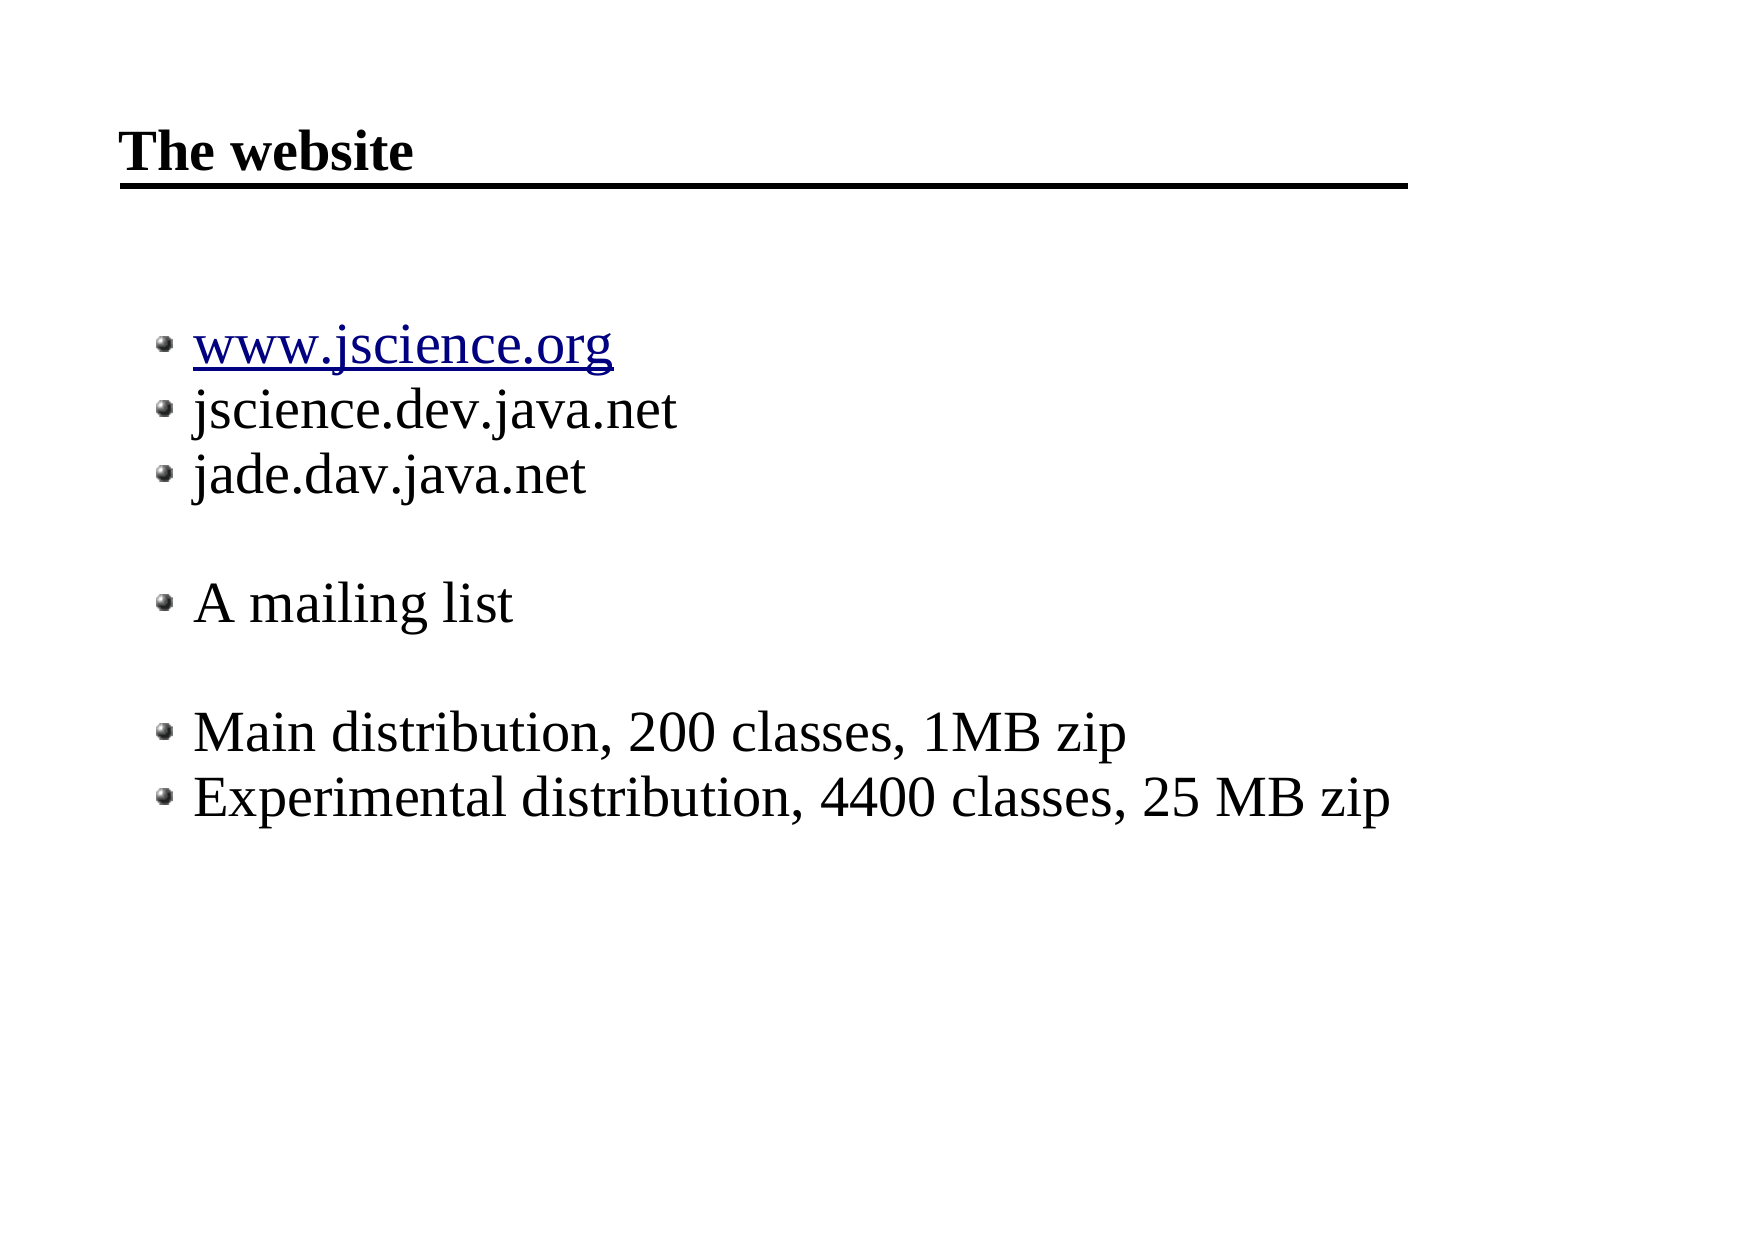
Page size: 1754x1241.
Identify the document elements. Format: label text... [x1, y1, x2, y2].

list jscience.dev.java.net [156, 376, 1636, 441]
picture [156, 400, 173, 417]
list Main distribution, 200 classes, 1MB zip [156, 699, 1636, 764]
picture [156, 788, 173, 805]
list Experimental distribution, 4400 classes, 25 MB zip [156, 764, 1636, 828]
picture [156, 594, 173, 611]
picture [156, 336, 173, 352]
picture [156, 465, 173, 482]
list jade.dav.java.net [156, 441, 1636, 506]
list www.jscience.org [156, 312, 1636, 376]
picture [156, 723, 173, 740]
text The website [118, 118, 1636, 183]
list A mailing list [156, 570, 1636, 635]
